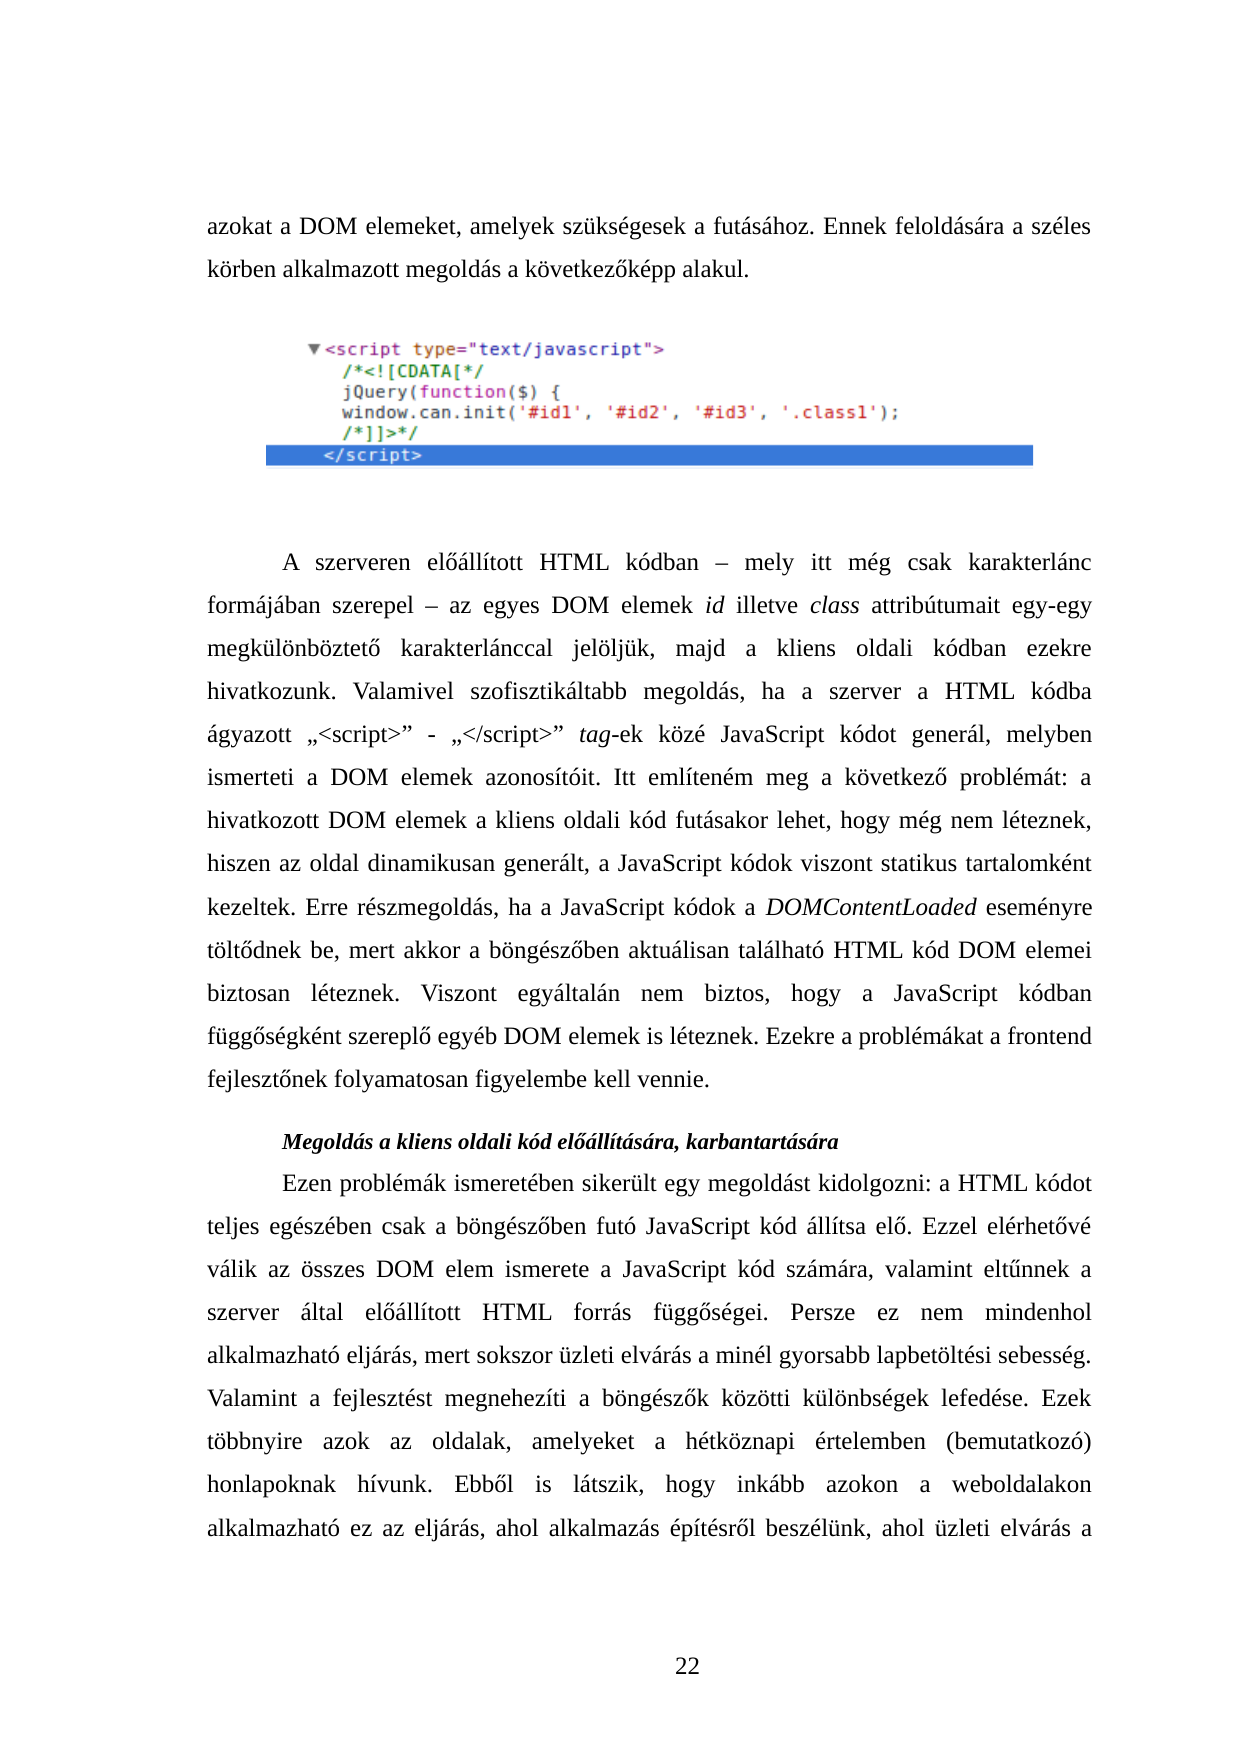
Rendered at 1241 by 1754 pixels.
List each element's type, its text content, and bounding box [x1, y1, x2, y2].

text azokat a DOM elemeket, amelyek szükségesek a futásához. Ennek feloldására a széles körben alkalmazott megoldás a következőképp alakul. [207, 211, 1092, 283]
picture [266, 338, 1034, 469]
text A szerveren előállított HTML kódban – mely itt még csak karakterlánc formájában szerepel – az egyes DOM elemek id illetve class attribútumait egy-egy megkülönböztető karakterlánccal jelöljük, majd a kliens oldali kódban ezekre hivatkozunk. Valamivel szofisztikáltabb megoldás, ha a szerver a HTML kódba ágyazott „<script>” - „</script>” tag-ek közé JavaScript kódot generál, melyben ismerteti a DOM elemek azonosítóit. Itt említeném meg a következő problémát: a hivatkozott DOM elemek a kliens oldali kód futásakor lehet, hogy még nem léteznek, hiszen az oldal dinamikusan generált, a JavaScript kódok viszont statikus tartalomként kezeltek. Erre részmegoldás, ha a JavaScript kódok a DOMContentLoaded eseményre töltődnek be, mert akkor a böngészőben aktuálisan található HTML kód DOM elemei biztosan léteznek. Viszont egyáltalán nem biztos, hogy a JavaScript kódban függőségként szereplő egyéb DOM elemek is léteznek. Ezekre a problémákat a frontend fejlesztőnek folyamatosan figyelembe kell vennie. [207, 547, 1092, 1093]
text Ezen problémák ismeretében sikerült egy megoldást kidolgozni: a HTML kódot teljes egészében csak a böngészőben futó JavaScript kód állítsa elő. Ezzel elérhetővé válik az összes DOM elem ismerete a JavaScript kód számára, valamint eltűnnek a szerver által előállított HTML forrás függőségei. Persze ez nem mindenhol alkalmazható eljárás, mert sokszor üzleti elvárás a minél gyorsabb lapbetöltési sebesség. Valamint a fejlesztést megnehezíti a böngészők közötti különbségek lefedése. Ezek többnyire azok az oldalak, amelyeket a hétköznapi értelemben (bemutatkozó) honlapoknak hívunk. Ebből is látszik, hogy inkább azokon a weboldalakon alkalmazható ez az eljárás, ahol alkalmazás építésről beszélünk, ahol üzleti elvárás a [207, 1168, 1092, 1541]
subtitle Megoldás a kliens oldali kód előállítására, karbantartására [244, 1128, 1092, 1154]
